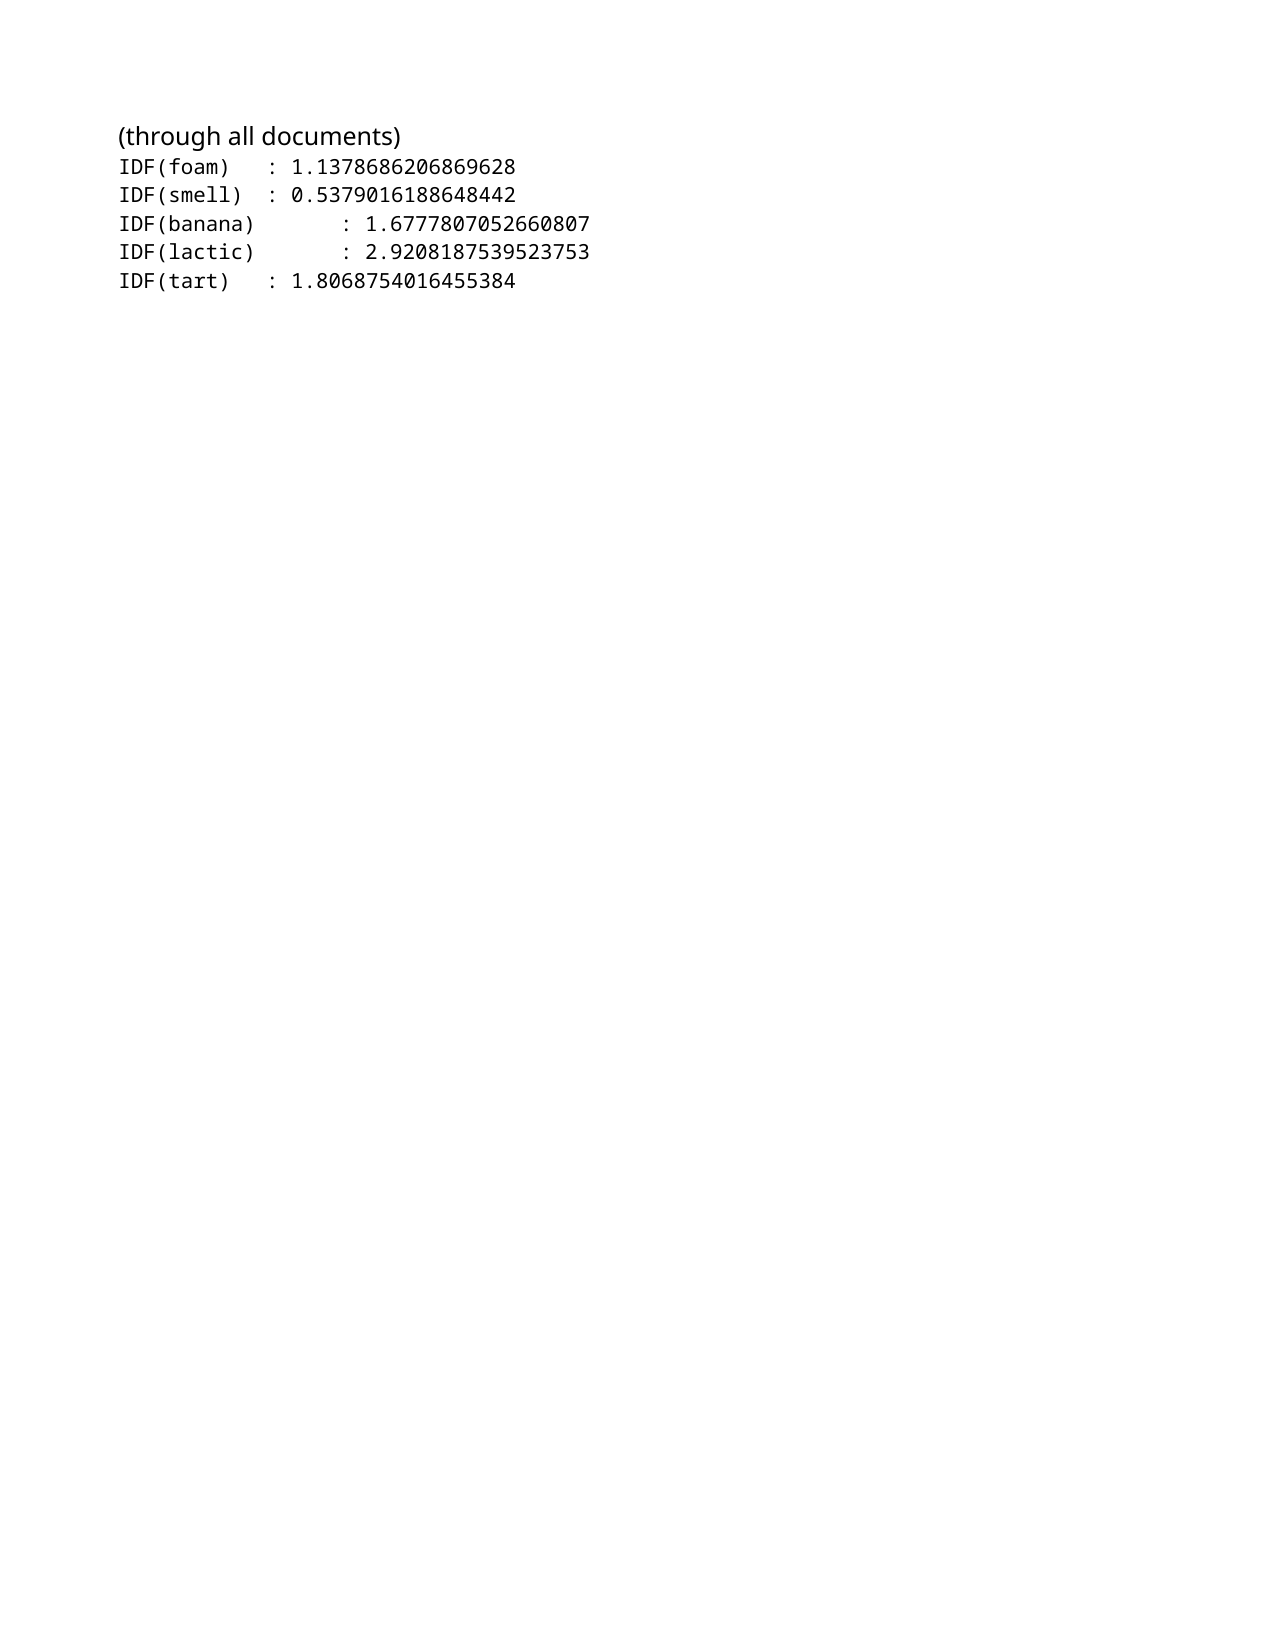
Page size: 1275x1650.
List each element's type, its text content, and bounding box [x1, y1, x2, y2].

text IDF(foam) : 1.1378686206869628 [118, 152, 1157, 181]
text IDF(banana) : 1.6777807052660807 [118, 209, 1157, 237]
text IDF(tart) : 1.8068754016455384 [118, 266, 1157, 294]
text (through all documents) [118, 118, 1157, 152]
text IDF(smell) : 0.5379016188648442 [118, 181, 1157, 209]
text IDF(lactic) : 2.9208187539523753 [118, 237, 1157, 266]
